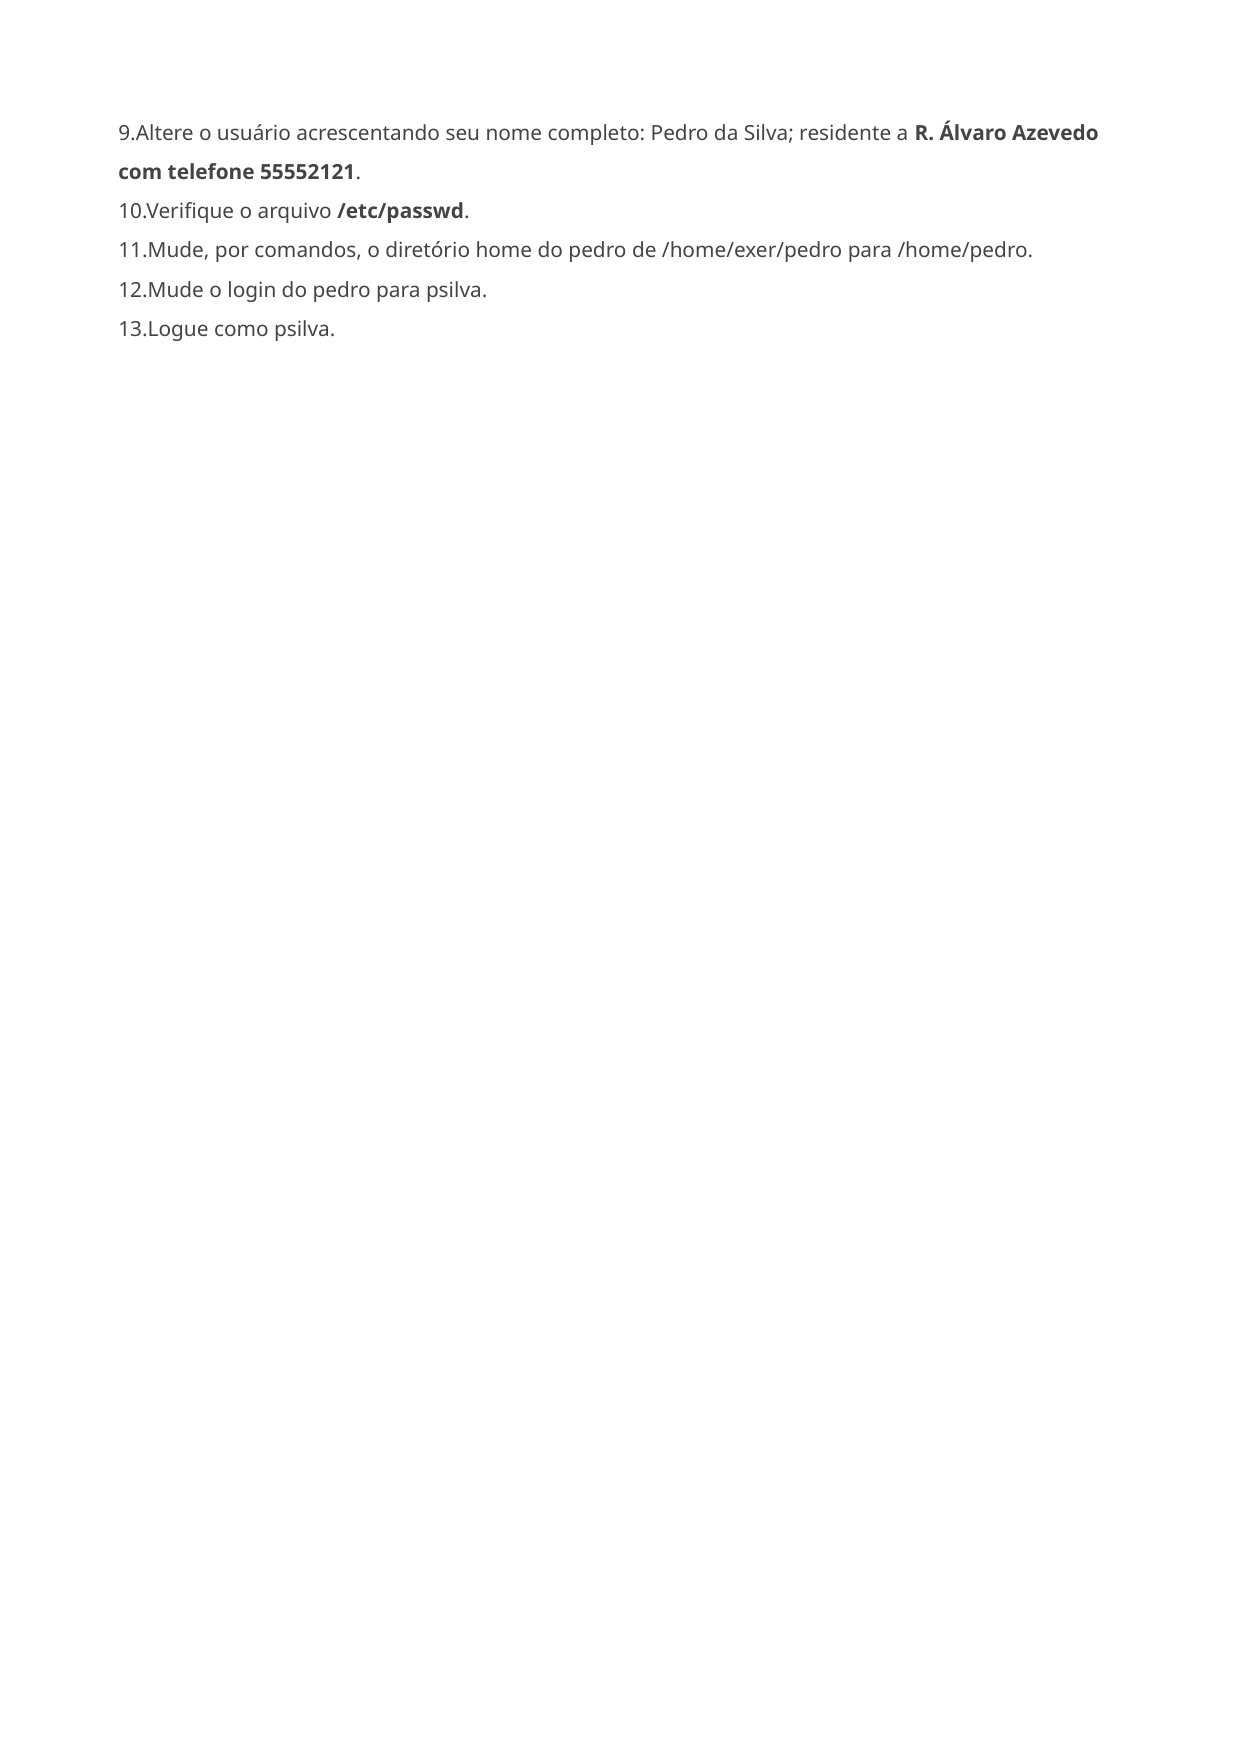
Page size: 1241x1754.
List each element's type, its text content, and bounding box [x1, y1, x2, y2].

text 13.Logue como psilva. [118, 314, 1122, 342]
text 12.Mude o login do pedro para psilva. [118, 275, 1122, 303]
text 10.Verifique o arquivo /etc/passwd. [118, 196, 1122, 225]
text 9.Altere o usuário acrescentando seu nome completo: Pedro da Silva; residente a R. Álvaro Azevedo com telefone 55552121. [118, 118, 1122, 186]
text 11.Mude, por comandos, o diretório home do pedro de /home/exer/pedro para /home/pedro. [118, 236, 1122, 264]
